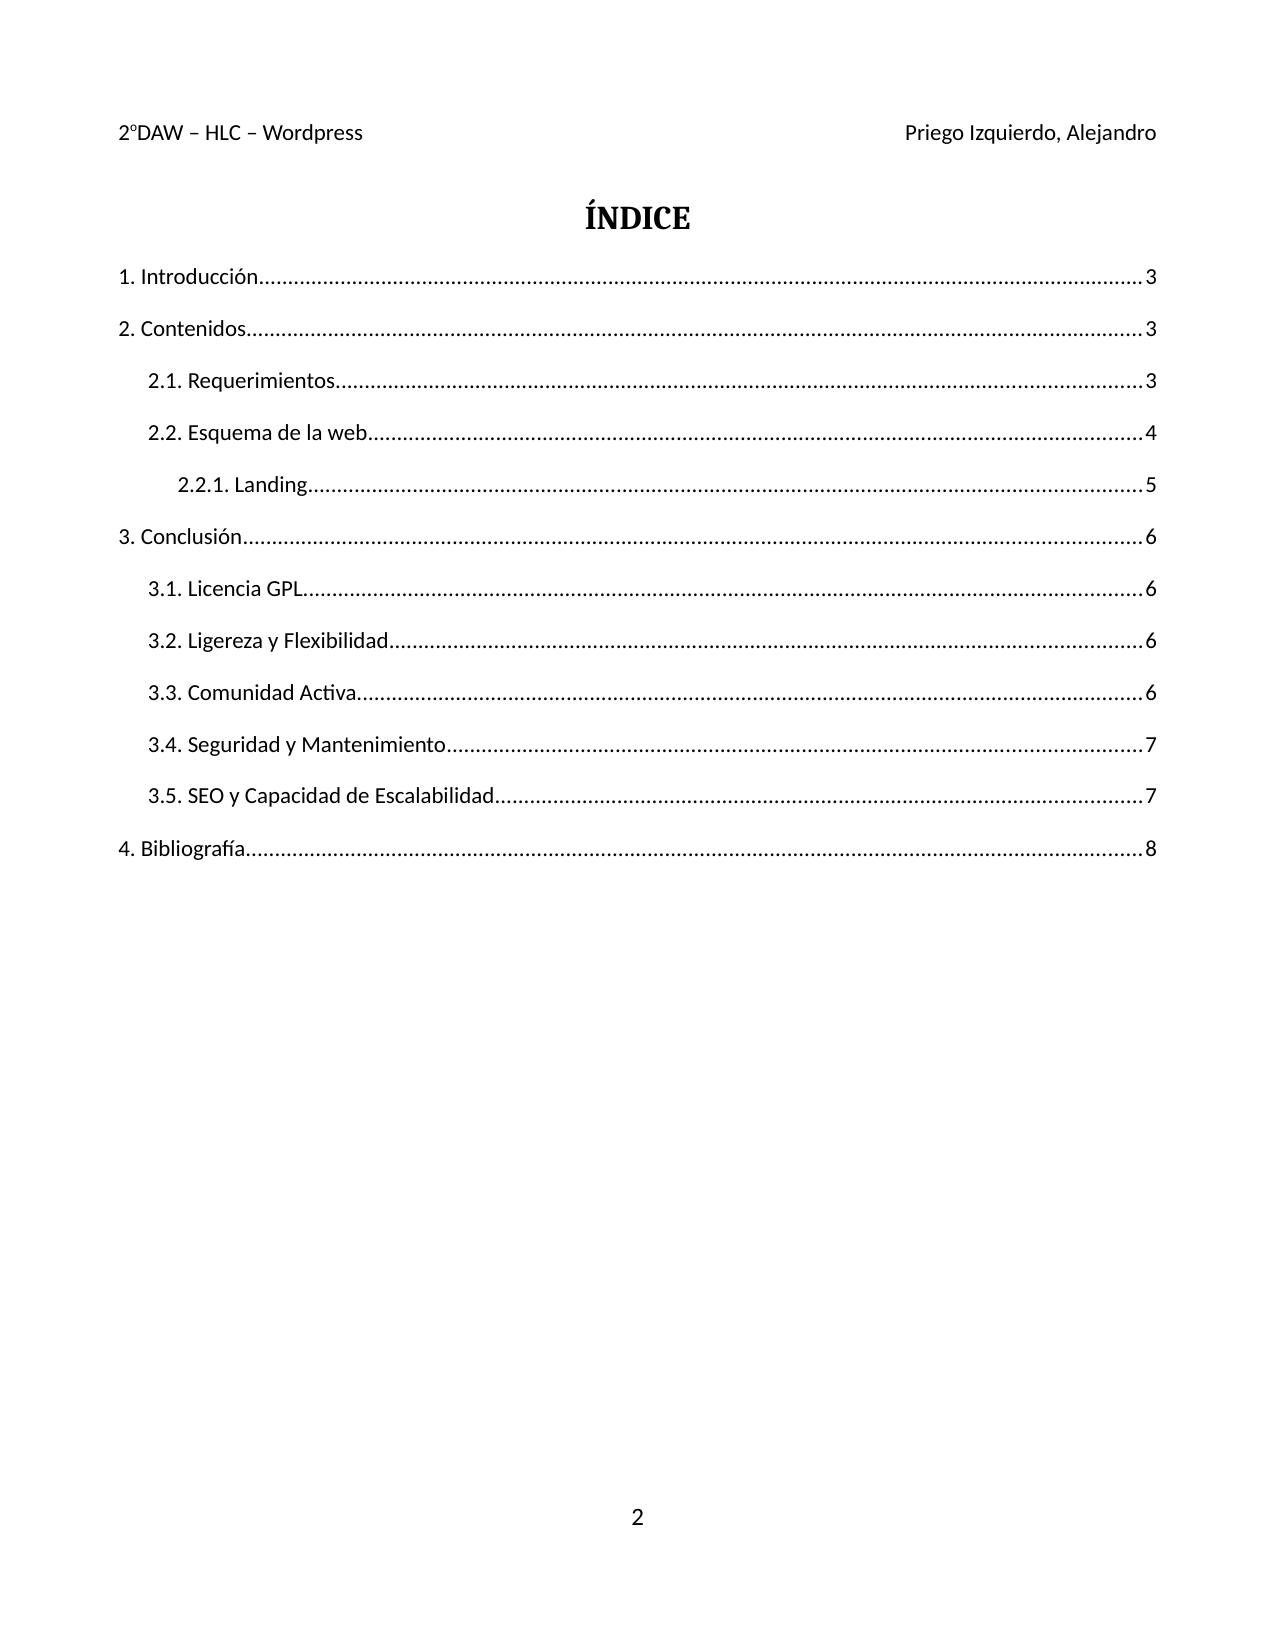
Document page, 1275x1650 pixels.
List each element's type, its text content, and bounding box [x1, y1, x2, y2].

text 2. Contenidos 3 [118, 314, 1157, 342]
text 3.5. SEO y Capacidad de Escalabilidad 7 [148, 782, 1157, 810]
text 3. Conclusión 6 [118, 522, 1157, 550]
text 2.2.1. Landing 5 [177, 470, 1157, 498]
text 1. Introducción 3 [118, 262, 1157, 290]
text 4. Bibliografía 8 [118, 834, 1157, 862]
text 2.1. Requerimientos 3 [148, 366, 1157, 394]
text 2.2. Esquema de la web 4 [148, 418, 1157, 446]
subtitle ÍNDICE [118, 199, 1157, 238]
text 3.4. Seguridad y Mantenimiento 7 [148, 730, 1157, 758]
text 3.2. Ligereza y Flexibilidad 6 [148, 626, 1157, 654]
text 3.1. Licencia GPL 6 [148, 574, 1157, 602]
text 3.3. Comunidad Activa 6 [148, 678, 1157, 706]
